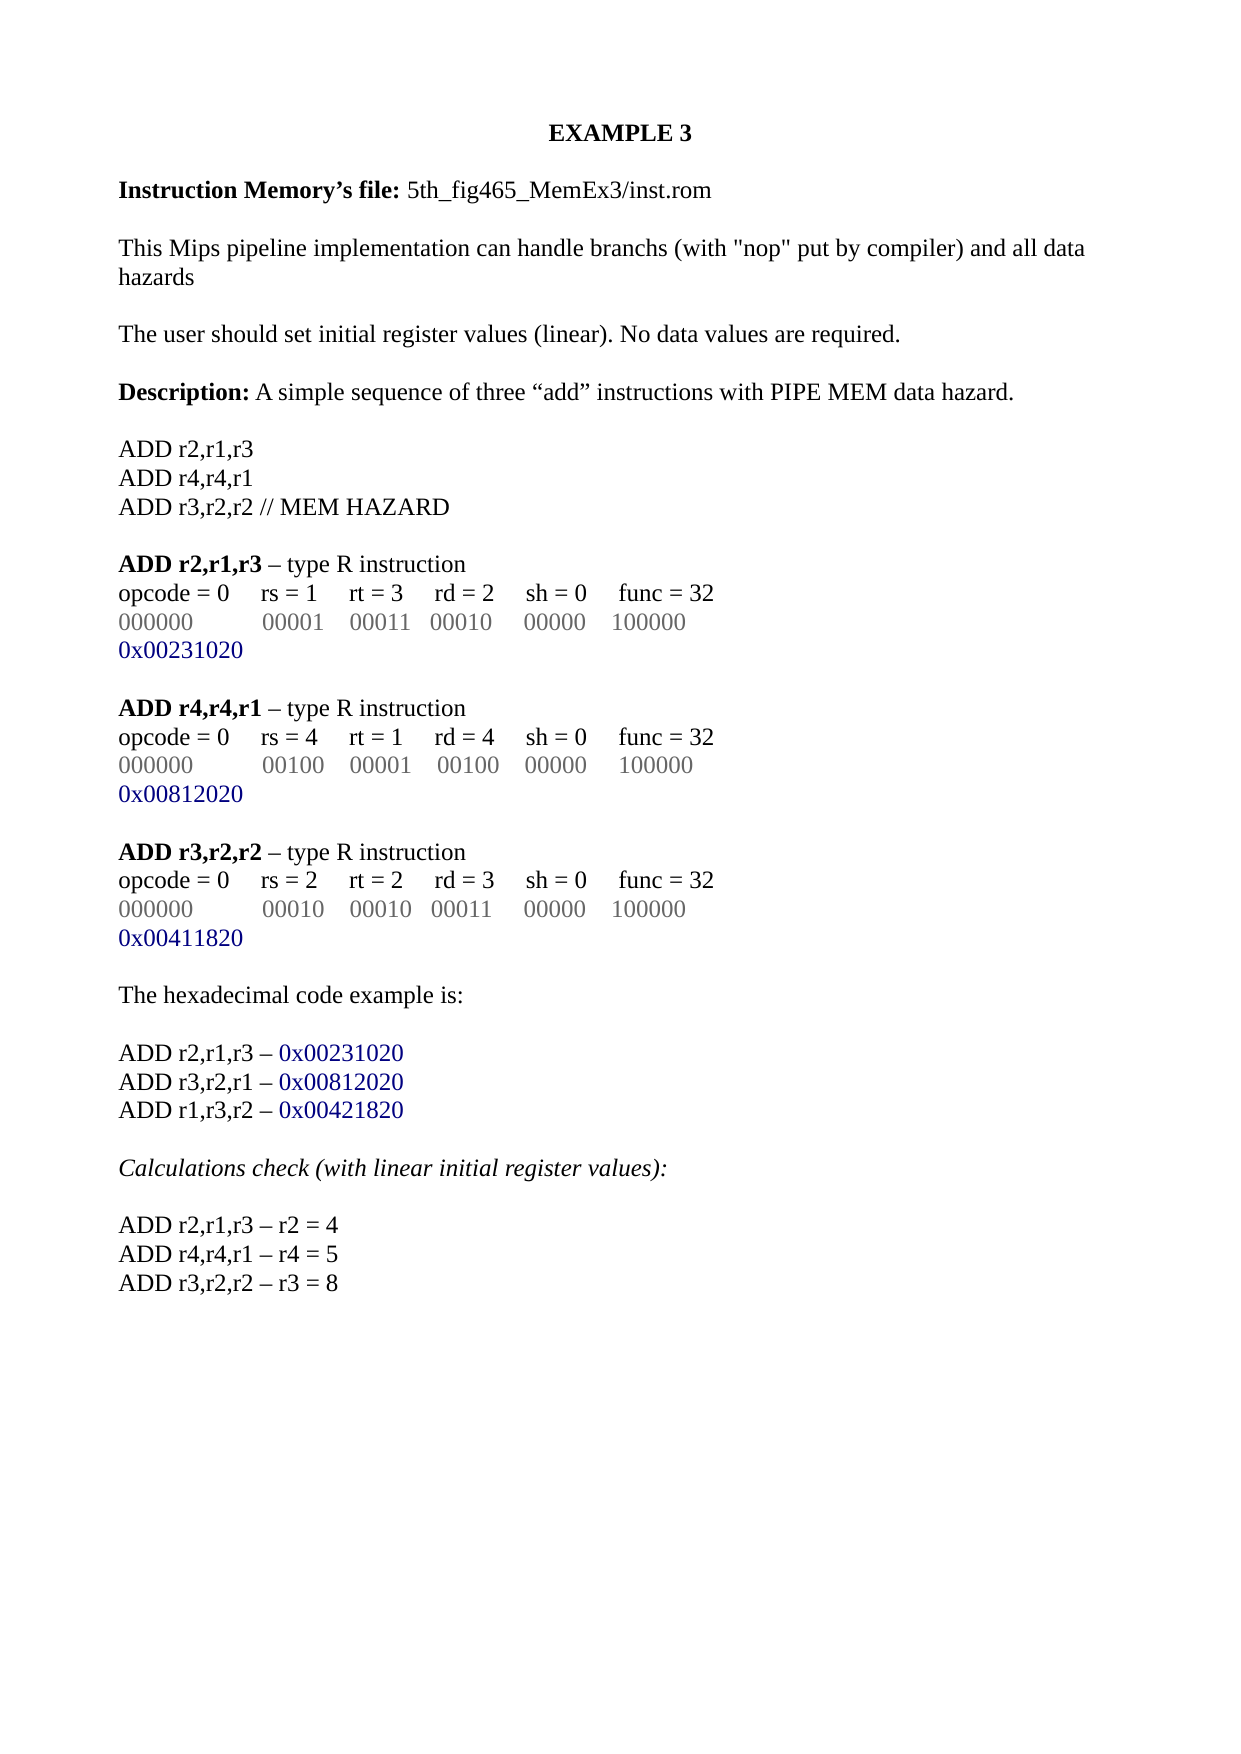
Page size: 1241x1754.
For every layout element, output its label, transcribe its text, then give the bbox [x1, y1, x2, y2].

text Description: A simple sequence of three “add” instructions with PIPE MEM data hazard. [118, 377, 1122, 406]
text ADD r3,r2,r2 // MEM HAZARD [118, 492, 1122, 521]
text opcode = 0 rs = 2 rt = 2 rd = 3 sh = 0 func = 32 [118, 866, 1122, 894]
text ADD r1,r3,r2 – 0x00421820 [118, 1096, 1122, 1124]
text ADD r2,r1,r3 – type R instruction [118, 549, 1122, 578]
text ADD r2,r1,r3 – r2 = 4 [118, 1211, 1122, 1239]
text The user should set initial register values (linear). No data values are required. [118, 319, 1122, 348]
text ADD r3,r2,r2 – type R instruction [118, 837, 1122, 866]
text ADD r4,r4,r1 [118, 463, 1122, 492]
text 000000 00100 00001 00100 00000 100000 [118, 751, 1122, 779]
text ADD r3,r2,r2 – r3 = 8 [118, 1268, 1122, 1297]
text Calculations check (with linear initial register values): [118, 1153, 1122, 1182]
text EXAMPLE 3 [118, 118, 1122, 147]
text opcode = 0 rs = 4 rt = 1 rd = 4 sh = 0 func = 32 [118, 722, 1122, 751]
text opcode = 0 rs = 1 rt = 3 rd = 2 sh = 0 func = 32 [118, 578, 1122, 607]
text The hexadecimal code example is: [118, 981, 1122, 1009]
text 000000 00001 00011 00010 00000 100000 [118, 607, 1122, 636]
text 0x00231020 [118, 636, 1122, 664]
text ADD r3,r2,r1 – 0x00812020 [118, 1067, 1122, 1096]
text 0x00812020 [118, 779, 1122, 808]
text ADD r4,r4,r1 – r4 = 5 [118, 1239, 1122, 1268]
text Instruction Memory’s file: 5th_fig465_MemEx3/inst.rom [118, 176, 1122, 204]
text 000000 00010 00010 00011 00000 100000 [118, 894, 1122, 923]
text ADD r2,r1,r3 – 0x00231020 [118, 1038, 1122, 1067]
text This Mips pipeline implementation can handle branchs (with "nop" put by compiler) and all data hazards [118, 233, 1122, 291]
text 0x00411820 [118, 923, 1122, 952]
text ADD r2,r1,r3 [118, 434, 1122, 463]
text ADD r4,r4,r1 – type R instruction [118, 693, 1122, 722]
